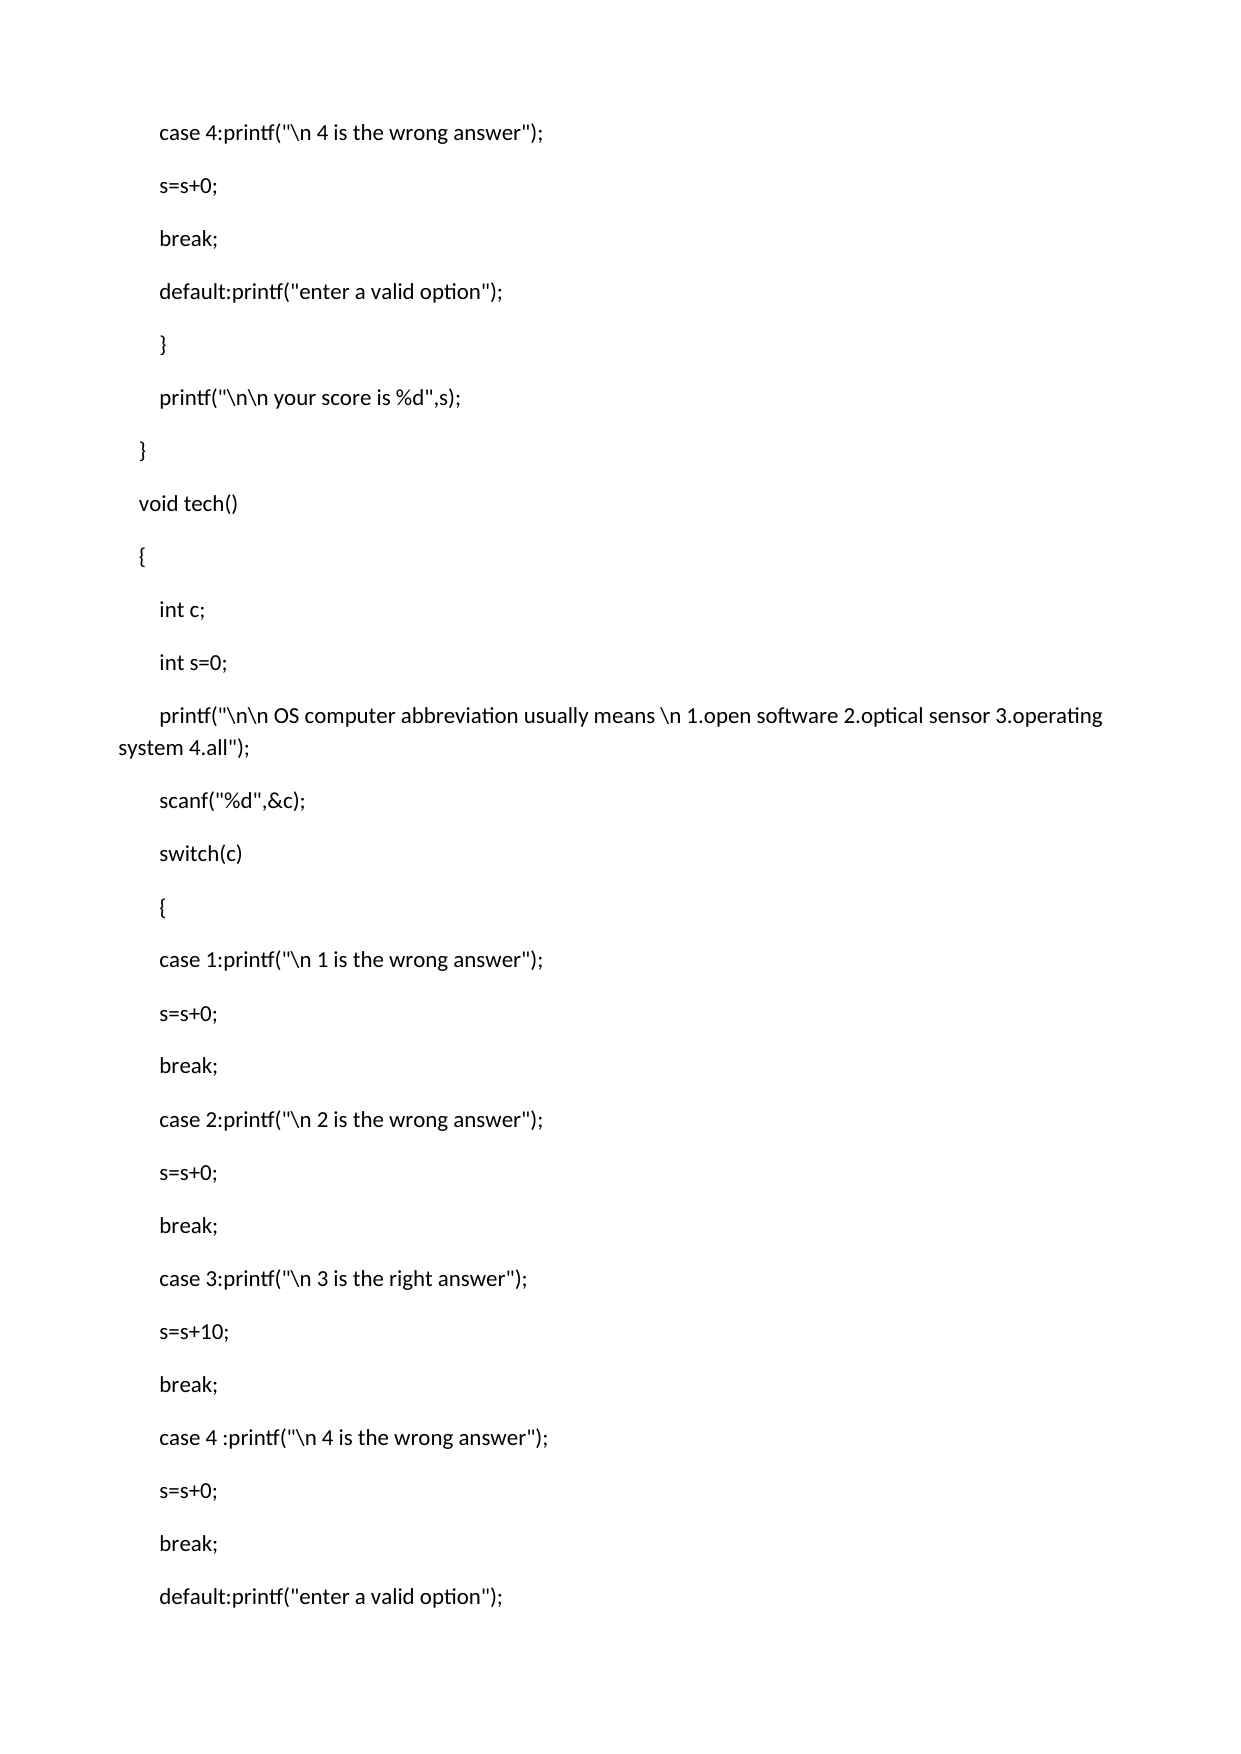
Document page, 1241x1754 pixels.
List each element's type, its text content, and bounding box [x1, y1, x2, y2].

text break; [118, 1370, 1122, 1398]
text default:printf("enter a valid option"); [118, 277, 1122, 305]
text default:printf("enter a valid option"); [118, 1582, 1122, 1610]
text s=s+10; [118, 1317, 1122, 1345]
text s=s+0; [118, 1476, 1122, 1504]
text { [118, 542, 1122, 570]
text case 4:printf("\n 4 is the wrong answer"); [118, 118, 1122, 146]
text int c; [118, 595, 1122, 623]
text s=s+0; [118, 999, 1122, 1027]
text case 4 :printf("\n 4 is the wrong answer"); [118, 1423, 1122, 1451]
text int s=0; [118, 648, 1122, 676]
text s=s+0; [118, 171, 1122, 199]
text printf("\n\n your score is %d",s); [118, 383, 1122, 411]
text } [118, 330, 1122, 358]
text case 2:printf("\n 2 is the wrong answer"); [118, 1105, 1122, 1133]
text { [118, 893, 1122, 921]
text case 3:printf("\n 3 is the right answer"); [118, 1264, 1122, 1292]
text break; [118, 1211, 1122, 1239]
text s=s+0; [118, 1158, 1122, 1186]
text } [118, 436, 1122, 464]
text break; [118, 224, 1122, 252]
text switch(c) [118, 839, 1122, 868]
text void tech() [118, 489, 1122, 517]
text break; [118, 1529, 1122, 1557]
text printf("\n\n OS computer abbreviation usually means \n 1.open software 2.optical sensor 3.operating system 4.all"); [118, 701, 1122, 762]
text case 1:printf("\n 1 is the wrong answer"); [118, 946, 1122, 974]
text break; [118, 1052, 1122, 1080]
text scanf("%d",&c); [118, 787, 1122, 814]
